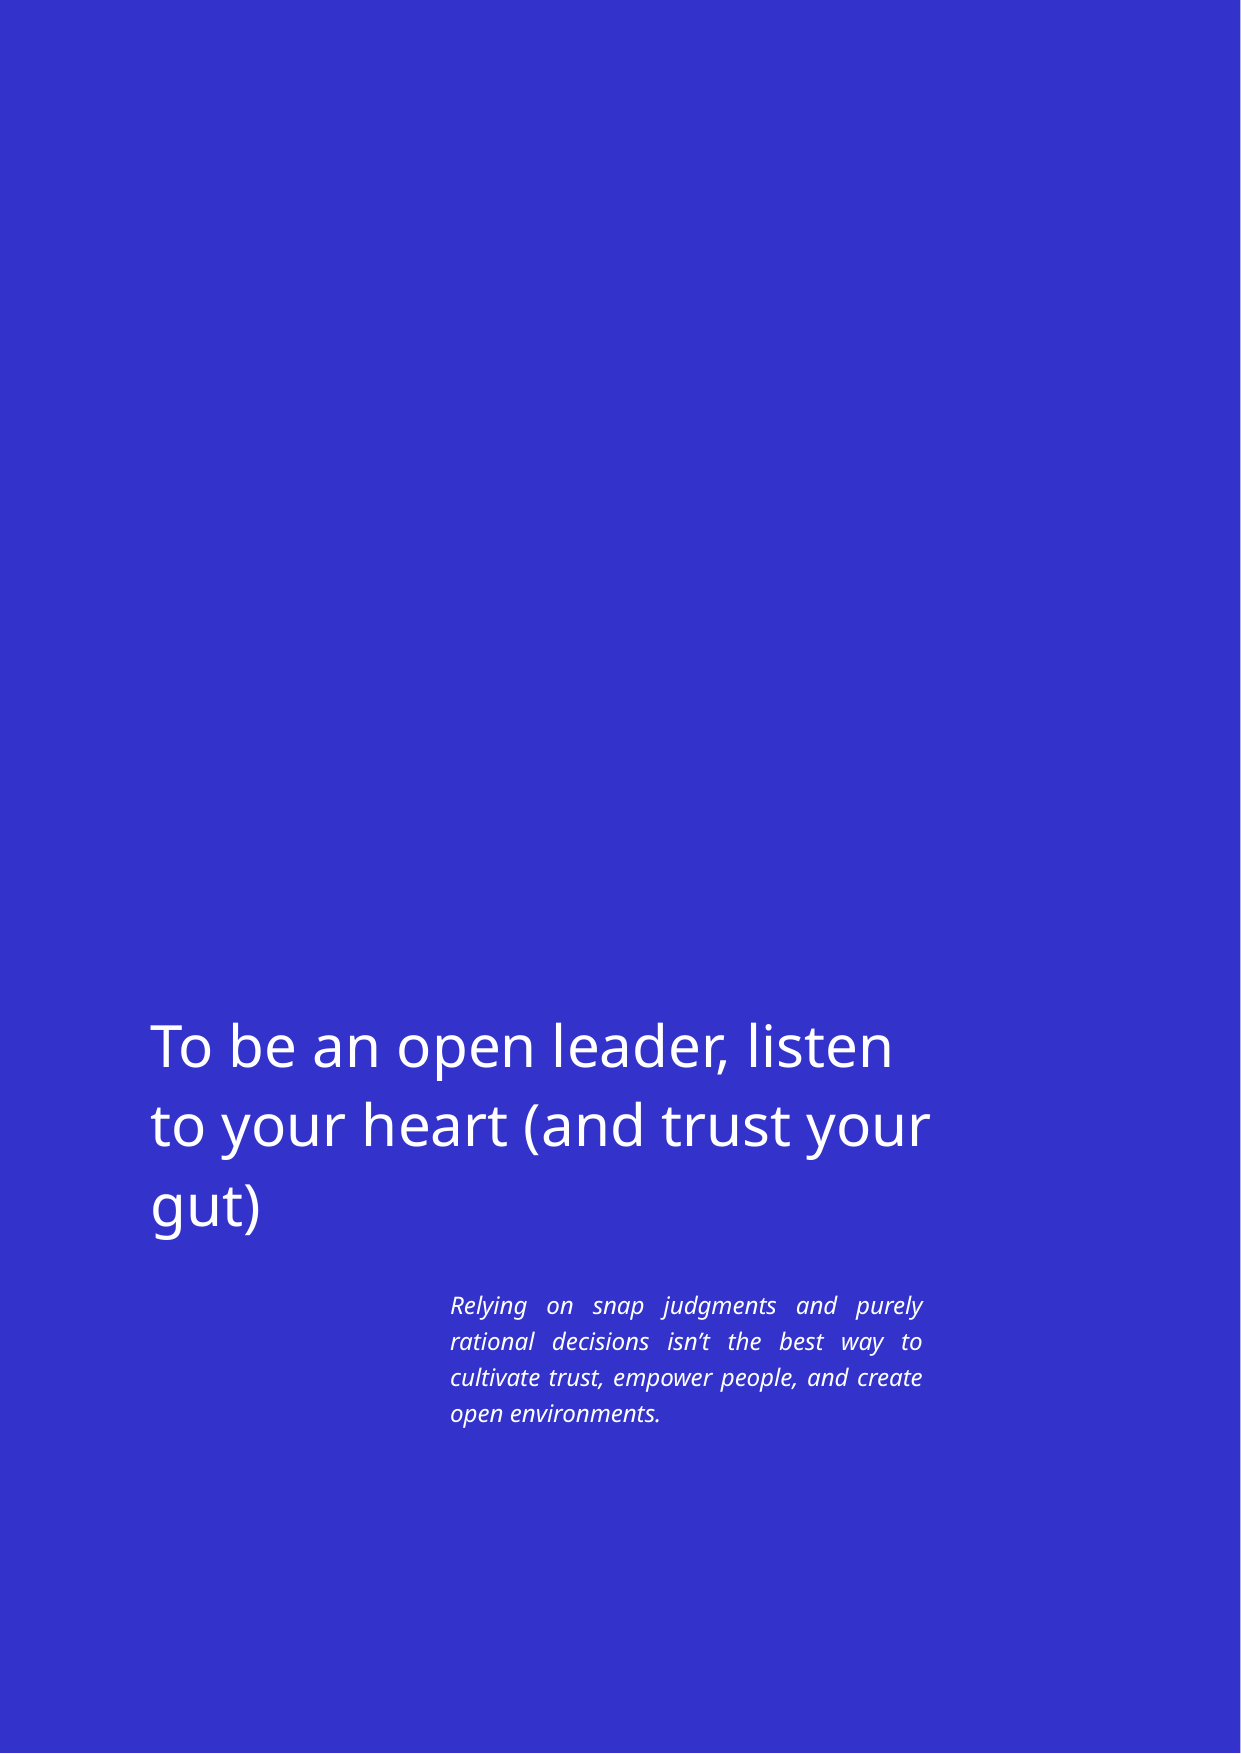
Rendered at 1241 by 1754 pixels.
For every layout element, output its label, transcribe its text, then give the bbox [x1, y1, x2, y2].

text Relying on snap judgments and purely rational decisions isn’t the best way to cultivate trust, empower people, and create open environments. [450, 1288, 926, 1429]
subtitle To be an open leader, listen to your heart (and trust your gut) [150, 1005, 941, 1243]
